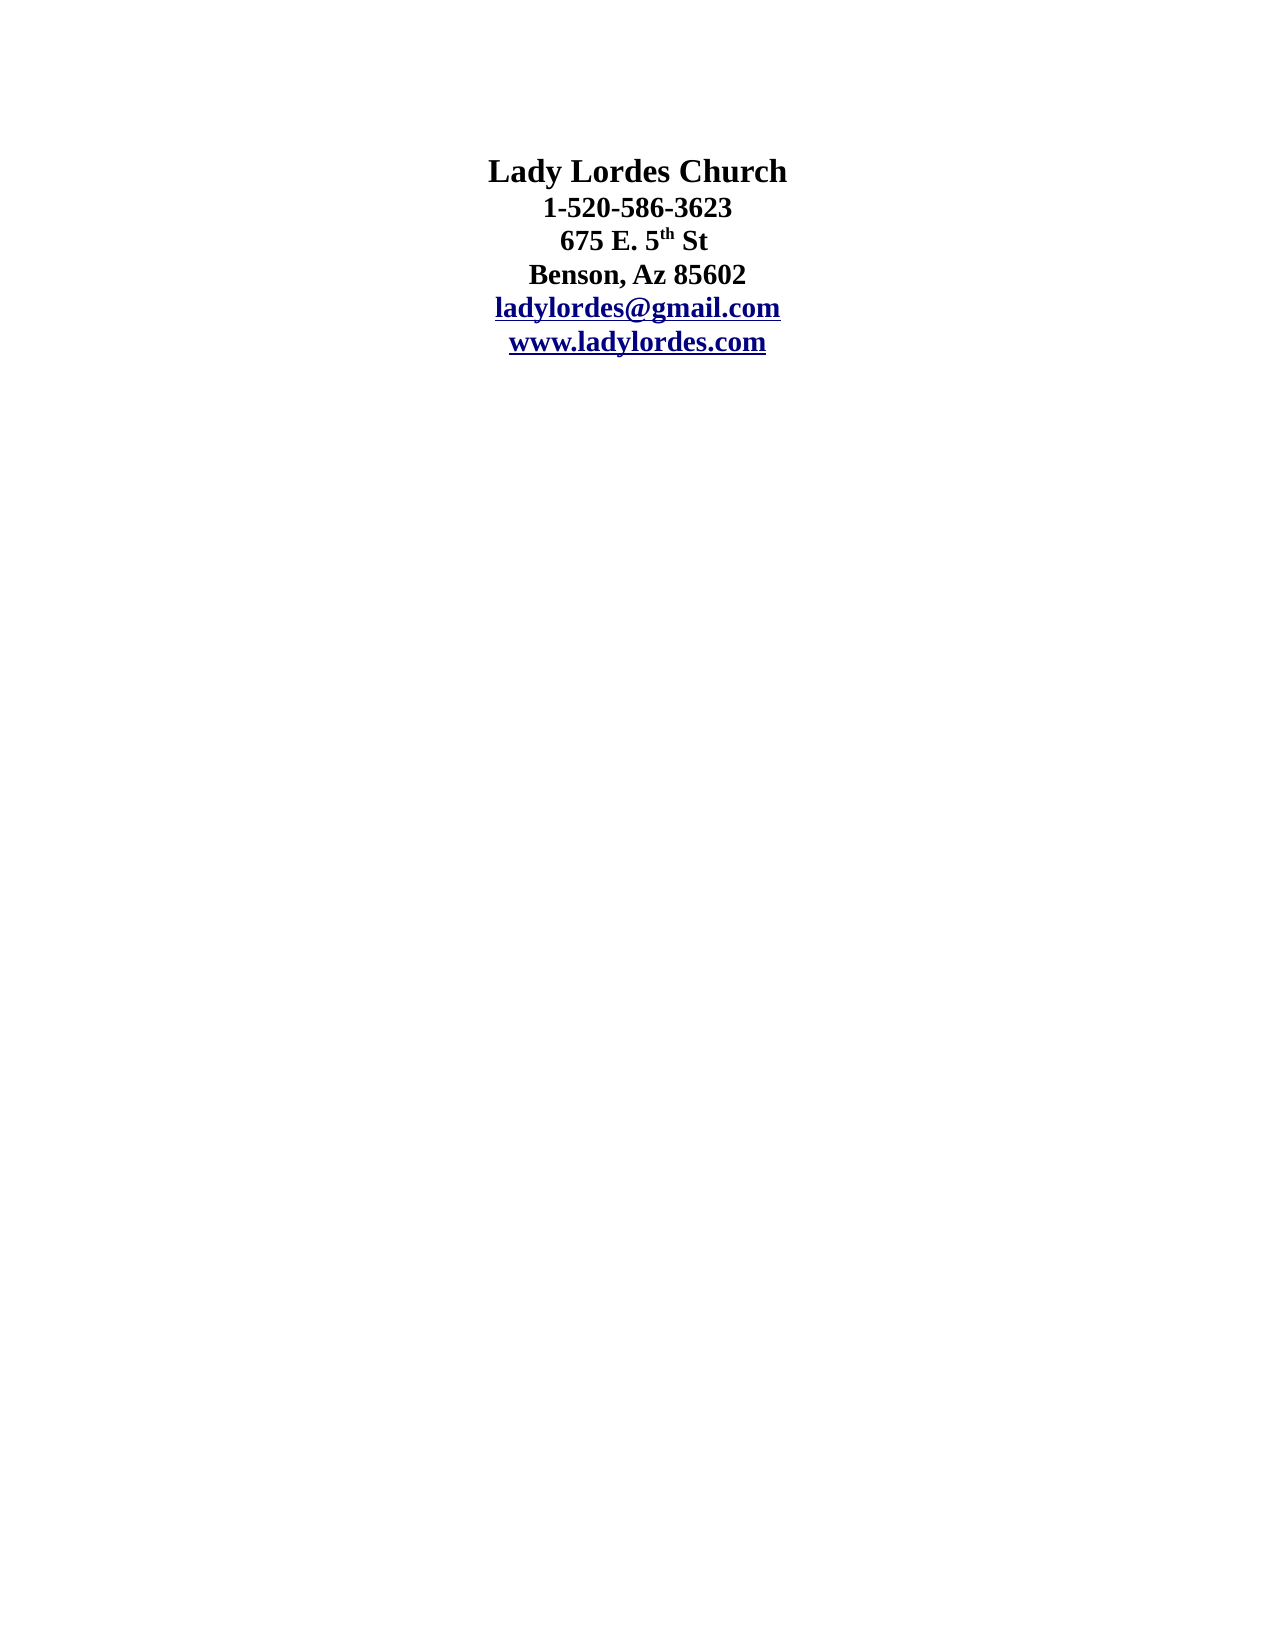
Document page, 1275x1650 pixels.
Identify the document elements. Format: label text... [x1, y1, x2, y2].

text Lady Lordes Church [118, 152, 1157, 190]
text 1-520-586-3623 [118, 190, 1157, 223]
text ladylordes@gmail.com [118, 291, 1157, 324]
text www.ladylordes.com [118, 324, 1157, 358]
text Benson, Az 85602 [118, 257, 1157, 291]
text 675 E. 5th St [118, 223, 1157, 257]
